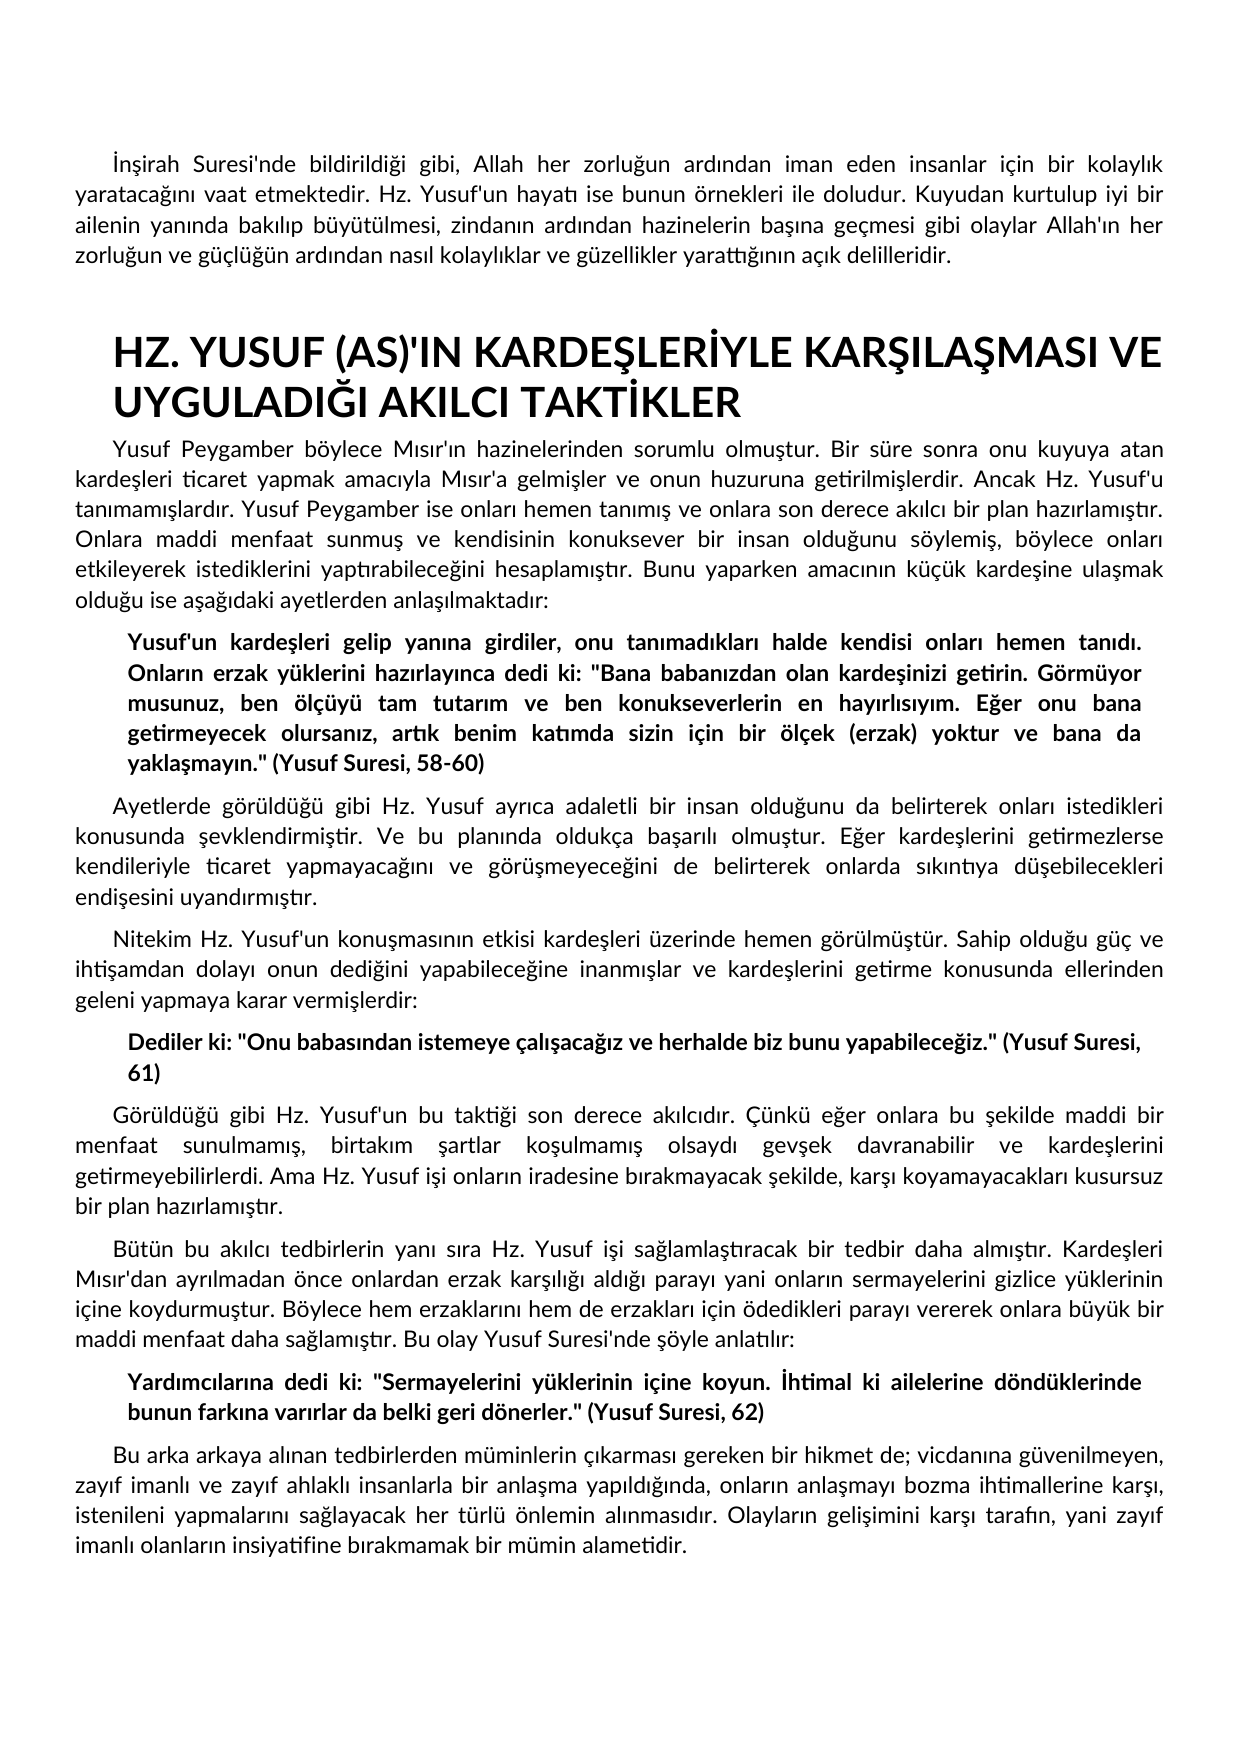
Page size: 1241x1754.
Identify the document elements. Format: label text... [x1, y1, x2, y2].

text Görüldüğü gibi Hz. Yusuf'un bu taktiği son derece akılcıdır. Çünkü eğer onlara bu şekilde maddi bir menfaat sunulmamış, birtakım şartlar koşulmamış olsaydı gevşek davranabilir ve kardeşlerini getirmeyebilirlerdi. Ama Hz. Yusuf işi onların iradesine bırakmayacak şekilde, karşı koyamayacakları kusursuz bir plan hazırlamıştır. [75, 1101, 1165, 1219]
text Yardımcılarına dedi ki: "Sermayelerini yüklerinin içine koyun. İhtimal ki ailelerine döndüklerinde bunun farkına varırlar da belki geri dönerler." (Yusuf Suresi, 62) [127, 1368, 1143, 1425]
text Yusuf Peygamber böylece Mısır'ın hazinelerinden sorumlu olmuştur. Bir süre sonra onu kuyuya atan kardeşleri ticaret yapmak amacıyla Mısır'a gelmişler ve onun huzuruna getirilmişlerdir. Ancak Hz. Yusuf'u tanımamışlardır. Yusuf Peygamber ise onları hemen tanımış ve onlara son derece akılcı bir plan hazırlamıştır. Onlara maddi menfaat sunmuş ve kendisinin konuksever bir insan olduğunu söylemiş, böylece onları etkileyerek istediklerini yaptırabileceğini hesaplamıştır. Bunu yaparken amacının küçük kardeşine ulaşmak olduğu ise aşağıdaki ayetlerden anlaşılmaktadır: [75, 434, 1165, 613]
text Yusuf'un kardeşleri gelip yanına girdiler, onu tanımadıkları halde kendisi onları hemen tanıdı. Onların erzak yüklerini hazırlayınca dedi ki: "Bana babanızdan olan kardeşinizi getirin. Görmüyor musunuz, ben ölçüyü tam tutarım ve ben konukseverlerin en hayırlısıyım. Eğer onu bana getirmeyecek olursanız, artık benim katımda sizin için bir ölçek (erzak) yoktur ve bana da yaklaşmayın." (Yusuf Suresi, 58-60) [127, 628, 1143, 776]
text İnşirah Suresi'nde bildirildiği gibi, Allah her zorluğun ardından iman eden insanlar için bir kolaylık yaratacağını vaat etmektedir. Hz. Yusuf'un hayatı ise bunun örnekleri ile doludur. Kuyudan kurtulup iyi bir ailenin yanında bakılıp büyütülmesi, zindanın ardından hazinelerin başına geçmesi gibi olaylar Allah'ın her zorluğun ve güçlüğün ardından nasıl kolaylıklar ve güzellikler yarattığının açık delilleridir. [75, 150, 1165, 268]
text Bu arka arkaya alınan tedbirlerden müminlerin çıkarması gereken bir hikmet de; vicdanına güvenilmeyen, zayıf imanlı ve zayıf ahlaklı insanlarla bir anlaşma yapıldığında, onların anlaşmayı bozma ihtimallerine karşı, istenileni yapmalarını sağlayacak her türlü önlemin alınmasıdır. Olayların gelişimini karşı tarafın, yani zayıf imanlı olanların insiyatifine bırakmamak bir mümin alametidir. [75, 1441, 1165, 1559]
subtitle HZ. YUSUF (AS)'IN KARDEŞLERİYLE KARŞILAŞMASI VE UYGULADIĞI AKILCI TAKTİKLER [112, 326, 1165, 426]
text Nitekim Hz. Yusuf'un konuşmasının etkisi kardeşleri üzerinde hemen görülmüştür. Sahip olduğu güç ve ihtişamdan dolayı onun dediğini yapabileceğine inanmışlar ve kardeşlerini getirme konusunda ellerinden geleni yapmaya karar vermişlerdir: [75, 925, 1165, 1013]
text Bütün bu akılcı tedbirlerin yanı sıra Hz. Yusuf işi sağlamlaştıracak bir tedbir daha almıştır. Kardeşleri Mısır'dan ayrılmadan önce onlardan erzak karşılığı aldığı parayı yani onların sermayelerini gizlice yüklerinin içine koydurmuştur. Böylece hem erzaklarını hem de erzakları için ödedikleri parayı vererek onlara büyük bir maddi menfaat daha sağlamıştır. Bu olay Yusuf Suresi'nde şöyle anlatılır: [75, 1234, 1165, 1352]
text Ayetlerde görüldüğü gibi Hz. Yusuf ayrıca adaletli bir insan olduğunu da belirterek onları istedikleri konusunda şevklendirmiştir. Ve bu planında oldukça başarılı olmuştur. Eğer kardeşlerini getirmezlerse kendileriyle ticaret yapmayacağını ve görüşmeyeceğini de belirterek onlarda sıkıntıya düşebilecekleri endişesini uyandırmıştır. [75, 792, 1165, 910]
text Dediler ki: "Onu babasından istemeye çalışacağız ve herhalde biz bunu yapabileceğiz." (Yusuf Suresi, 61) [127, 1028, 1143, 1086]
